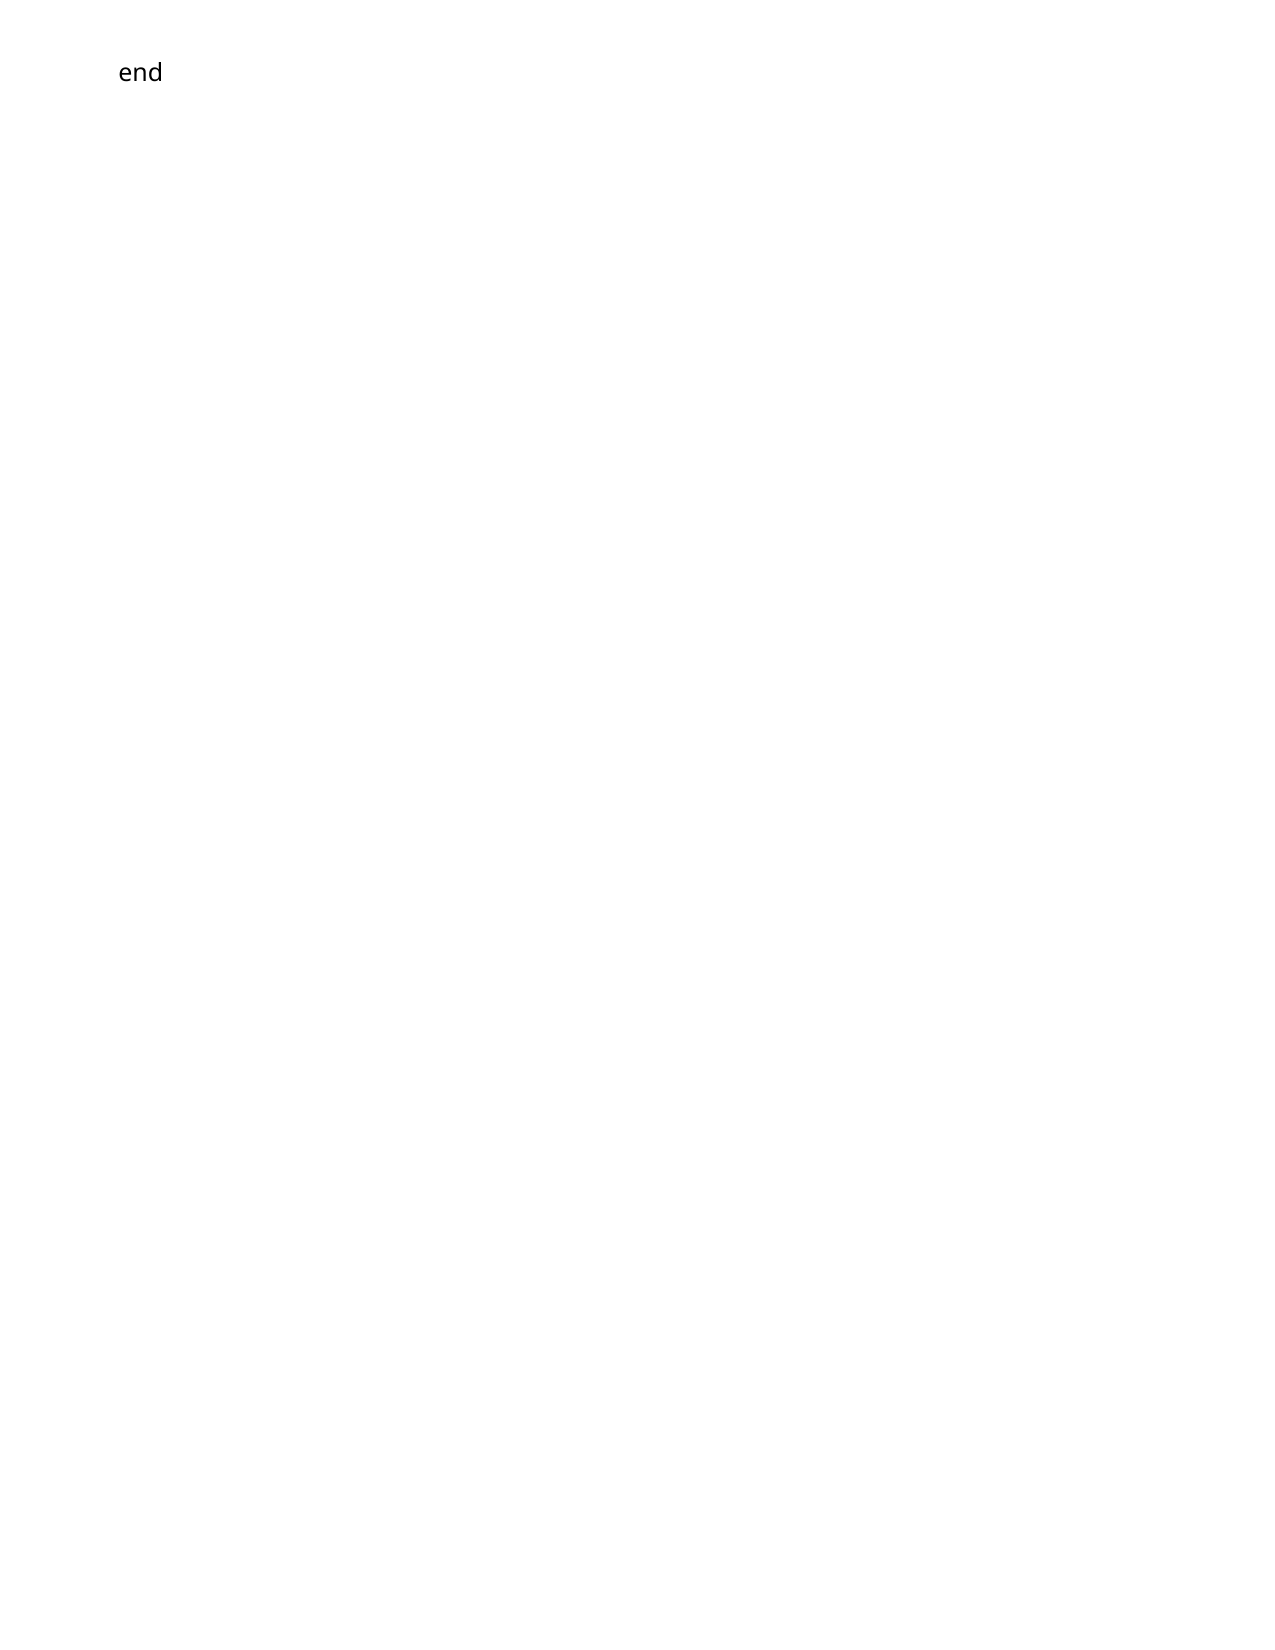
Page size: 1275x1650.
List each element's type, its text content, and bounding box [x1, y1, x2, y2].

text end [118, 55, 1157, 89]
